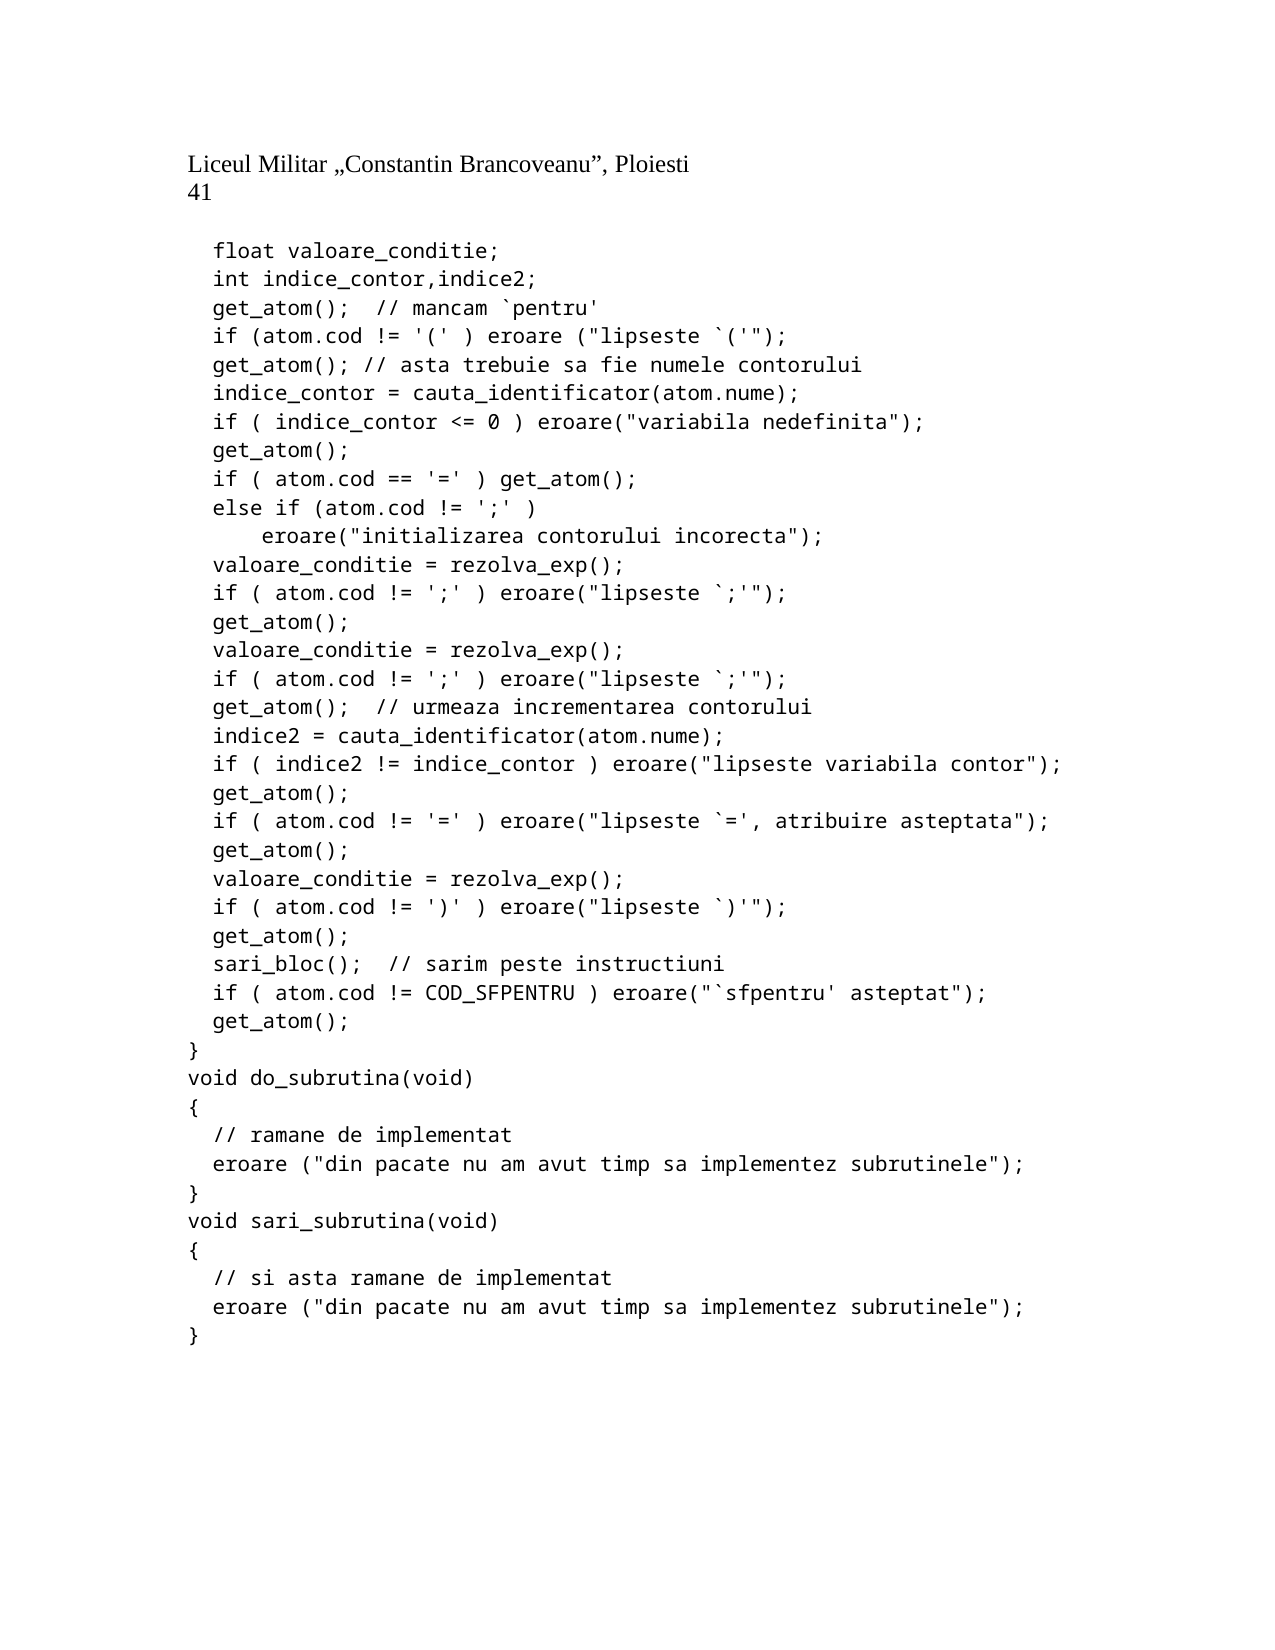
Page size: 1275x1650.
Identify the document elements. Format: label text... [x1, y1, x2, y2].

text } [187, 1177, 1087, 1206]
text void do_subrutina(void) [187, 1063, 1087, 1092]
text get_atom(); [187, 778, 1087, 806]
text get_atom(); [187, 435, 1087, 464]
text } [187, 1320, 1087, 1349]
text int indice_contor,indice2; [187, 264, 1087, 293]
text indice2 = cauta_identificator(atom.nume); [187, 721, 1087, 749]
text valoare_conditie = rezolva_exp(); [187, 635, 1087, 664]
text get_atom(); // asta trebuie sa fie numele contorului [187, 350, 1087, 378]
text get_atom(); // urmeaza incrementarea contorului [187, 692, 1087, 721]
text if ( atom.cod != ')' ) eroare("lipseste `)'"); [187, 892, 1087, 921]
text void sari_subrutina(void) [187, 1206, 1087, 1234]
text sari_bloc(); // sarim peste instructiuni [187, 949, 1087, 978]
text if ( indice_contor <= 0 ) eroare("variabila nedefinita"); [187, 407, 1087, 435]
text { [187, 1092, 1087, 1120]
text get_atom(); [187, 921, 1087, 949]
text if ( atom.cod != '=' ) eroare("lipseste `=', atribuire asteptata"); [187, 806, 1087, 835]
text indice_contor = cauta_identificator(atom.nume); [187, 378, 1087, 407]
text // ramane de implementat [187, 1120, 1087, 1149]
text eroare ("din pacate nu am avut timp sa implementez subrutinele"); [187, 1292, 1087, 1320]
text } [187, 1035, 1087, 1063]
text eroare("initializarea contorului incorecta"); [187, 521, 1087, 549]
text get_atom(); [187, 1006, 1087, 1035]
text if ( indice2 != indice_contor ) eroare("lipseste variabila contor"); [187, 749, 1087, 778]
text get_atom(); [187, 835, 1087, 863]
text if (atom.cod != '(' ) eroare ("lipseste `('"); [187, 321, 1087, 350]
text else if (atom.cod != ';' ) [187, 492, 1087, 521]
text get_atom(); // mancam `pentru' [187, 293, 1087, 321]
text valoare_conditie = rezolva_exp(); [187, 863, 1087, 892]
text { [187, 1234, 1087, 1263]
text valoare_conditie = rezolva_exp(); [187, 549, 1087, 578]
text float valoare_conditie; [187, 236, 1087, 264]
text if ( atom.cod != COD_SFPENTRU ) eroare("`sfpentru' asteptat"); [187, 978, 1087, 1006]
text get_atom(); [187, 607, 1087, 635]
text if ( atom.cod != ';' ) eroare("lipseste `;'"); [187, 578, 1087, 607]
text if ( atom.cod == '=' ) get_atom(); [187, 464, 1087, 492]
text // si asta ramane de implementat [187, 1263, 1087, 1292]
text if ( atom.cod != ';' ) eroare("lipseste `;'"); [187, 664, 1087, 692]
text eroare ("din pacate nu am avut timp sa implementez subrutinele"); [187, 1149, 1087, 1177]
